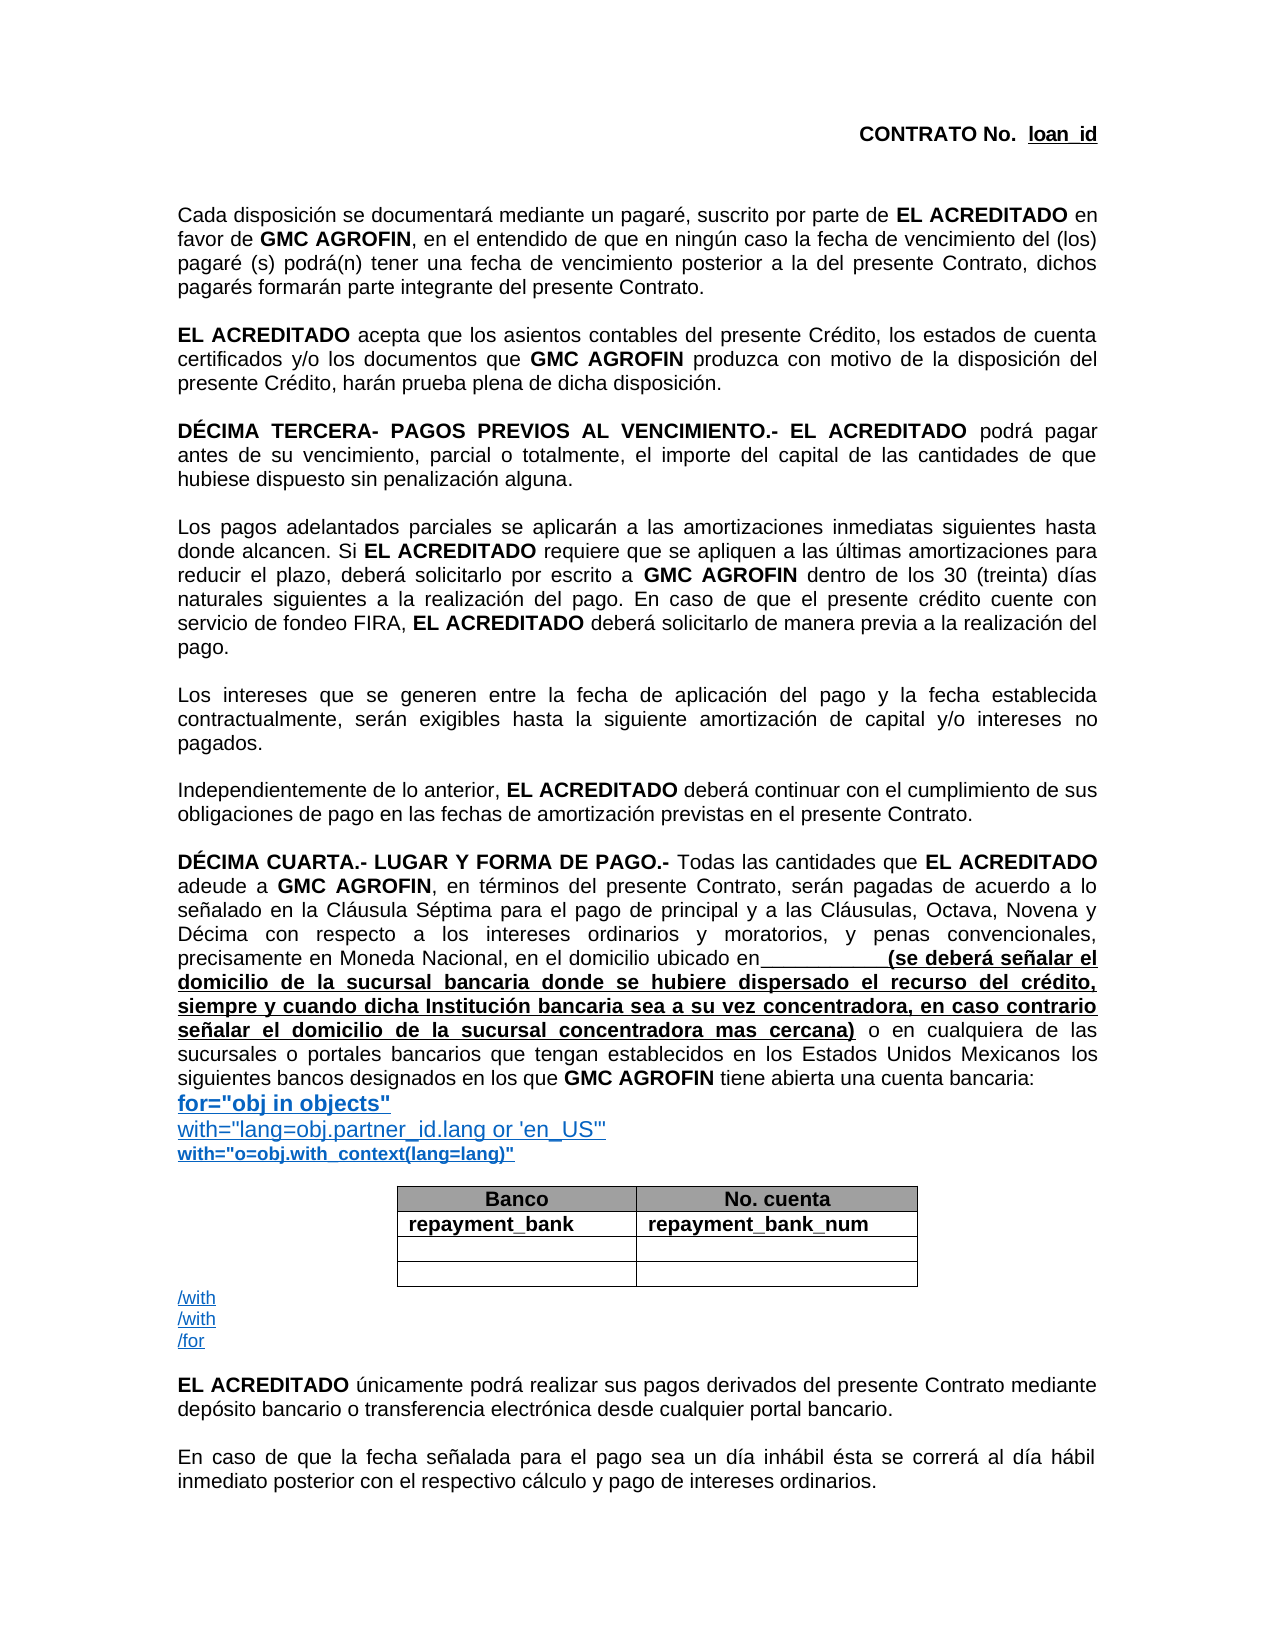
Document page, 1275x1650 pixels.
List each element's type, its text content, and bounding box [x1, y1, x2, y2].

table_header Banco [398, 1187, 636, 1211]
text /with [177, 1308, 1098, 1330]
table_cell [637, 1237, 917, 1261]
table_cell [637, 1262, 917, 1286]
text EL ACREDITADO únicamente podrá realizar sus pagos derivados del presente Contrato mediante depósito bancario o transferencia electrónica desde cualquier portal bancario. [177, 1373, 1098, 1421]
text Los intereses que se generen entre la fecha de aplicación del pago y la fecha establecida contractualmente, serán exigibles hasta la siguiente amortización de capital y/o intereses no pagados. [177, 682, 1098, 754]
table_cell [398, 1262, 636, 1286]
text /for [177, 1330, 1098, 1351]
text Los pagos adelantados parciales se aplicarán a las amortizaciones inmediatas siguientes hasta donde alcancen. Si EL ACREDITADO requiere que se apliquen a las últimas amortizaciones para reducir el plazo, deberá solicitarlo por escrito a GMC AGROFIN dentro de los 30 (treinta) días naturales siguientes a la realización del pago. En caso de que el presente crédito cuente con servicio de fondeo FIRA, EL ACREDITADO deberá solicitarlo de manera previa a la realización del pago. [177, 515, 1098, 658]
text EL ACREDITADO acepta que los asientos contables del presente Crédito, los estados de cuenta certificados y/o los documentos que GMC AGROFIN produzca con motivo de la disposición del presente Crédito, harán prueba plena de dicha disposición. [177, 323, 1098, 395]
table_cell repayment_bank_num [637, 1212, 917, 1236]
text with="o=obj.with_context(lang=lang)" [177, 1142, 1093, 1164]
text Independientemente de lo anterior, EL ACREDITADO deberá continuar con el cumplimiento de sus obligaciones de pago en las fechas de amortización previstas en el presente Contrato. [177, 778, 1098, 826]
text DÉCIMA TERCERA- PAGOS PREVIOS AL VENCIMIENTO.- EL ACREDITADO podrá pagar antes de su vencimiento, parcial o totalmente, el importe del capital de las cantidades de que hubiese dispuesto sin penalización alguna. [177, 419, 1098, 491]
text señalar el domicilio de la sucursal concentradora mas cercana) o en cualquiera de las sucursales o portales bancarios que tengan establecidos en los Estados Unidos Mexicanos los siguientes bancos designados en los que GMC AGROFIN tiene abierta una cuenta bancaria: [177, 1016, 1098, 1090]
text En caso de que la fecha señalada para el pago sea un día inhábil ésta se correrá al día hábil inmediato posterior con el respectivo cálculo y pago de intereses ordinarios. [177, 1445, 1098, 1493]
text DÉCIMA CUARTA.- LUGAR Y FORMA DE PAGO.- Todas las cantidades que EL ACREDITADO adeude a GMC AGROFIN, en términos del presente Contrato, serán pagadas de acuerdo a lo señalado en la Cláusula Séptima para el pago de principal y a las Cláusulas, Octava, Novena y Décima con respecto a los intereses ordinarios y moratorios, y penas convencionales, precisamente en Moneda Nacional, en el domicilio ubicado en___________(se deberá señalar el domicilio de la sucursal bancaria donde se hubiere dispersado el recurso del crédito, siempre y cuando dicha Institución bancaria sea a su vez concentradora, en caso contrario [177, 850, 1098, 1015]
table_cell repayment_bank [398, 1212, 636, 1236]
text Cada disposición se documentará mediante un pagaré, suscrito por parte de EL ACREDITADO en favor de GMC AGROFIN, en el entendido de que en ningún caso la fecha de vencimiento del (los) pagaré (s) podrá(n) tener una fecha de vencimiento posterior a la del presente Contrato, dichos pagarés formarán parte integrante del presente Contrato. [177, 203, 1098, 299]
text with="lang=obj.partner_id.lang or 'en_US'" [177, 1116, 1098, 1142]
table_header No. cuenta [637, 1187, 917, 1211]
text /with [177, 1287, 1098, 1308]
text for="obj in objects" [177, 1090, 1098, 1116]
table_cell [398, 1237, 636, 1261]
